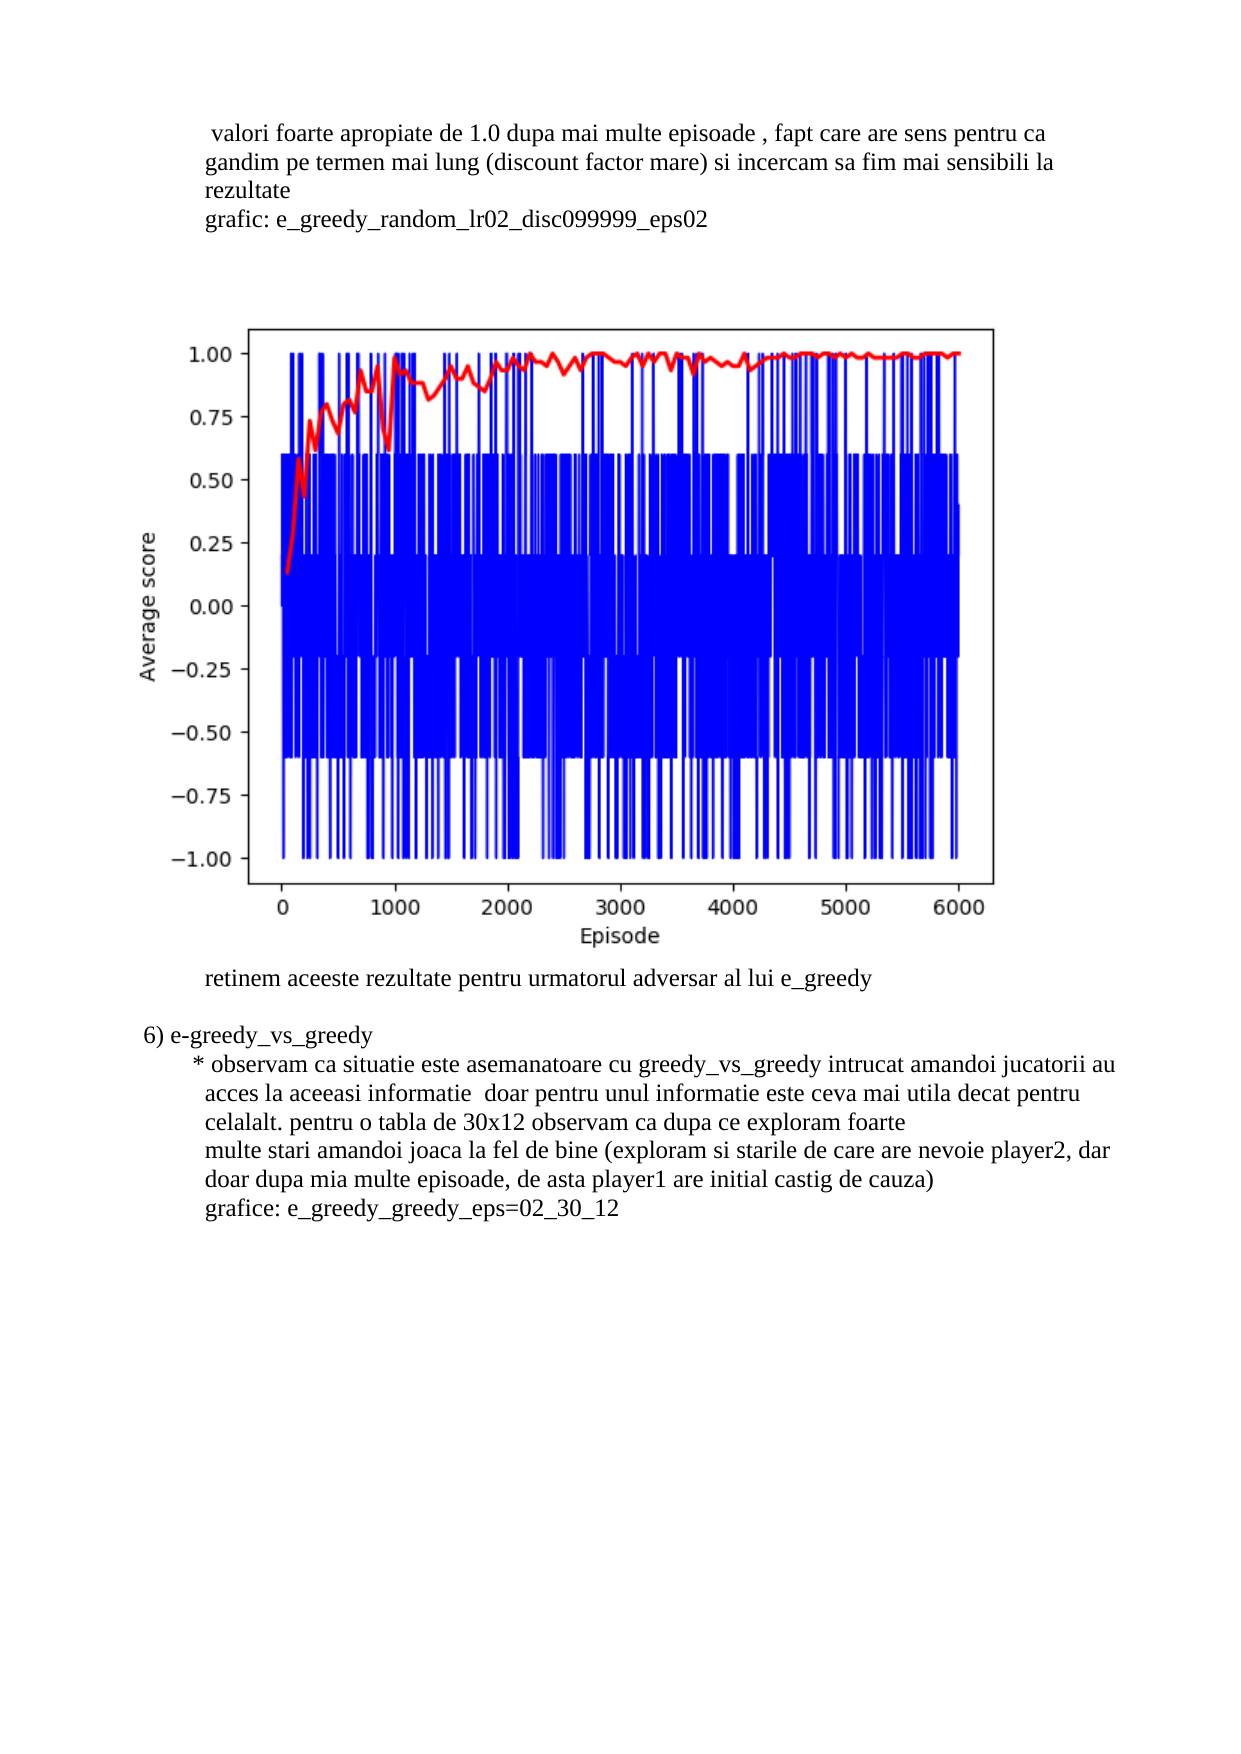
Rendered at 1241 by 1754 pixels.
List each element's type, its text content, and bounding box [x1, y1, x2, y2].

picture [128, 242, 1089, 963]
text gandim pe termen mai lung (discount factor mare) si incercam sa fim mai sensibili la rezultate [118, 147, 1122, 204]
text grafic: e_greedy_random_lr02_disc099999_eps02 [118, 204, 1122, 233]
text retinem aceeste rezultate pentru urmatorul adversar al lui e_greedy [118, 233, 1122, 992]
text grafice: e_greedy_greedy_eps=02_30_12 [118, 1193, 1122, 1222]
text multe stari amandoi joaca la fel de bine (exploram si starile de care are nevoie player2, dar doar dupa mia multe episoade, de asta player1 are initial castig de cauza) [118, 1135, 1122, 1193]
text 6) e-greedy_vs_greedy [118, 1020, 1122, 1049]
text * observam ca situatie este asemanatoare cu greedy_vs_greedy intrucat amandoi jucatorii au [118, 1049, 1122, 1078]
text valori foarte apropiate de 1.0 dupa mai multe episoade , fapt care are sens pentru ca [118, 118, 1122, 147]
text acces la aceeasi informatie doar pentru unul informatie este ceva mai utila decat pentru celalalt. pentru o tabla de 30x12 observam ca dupa ce exploram foarte [118, 1078, 1122, 1135]
